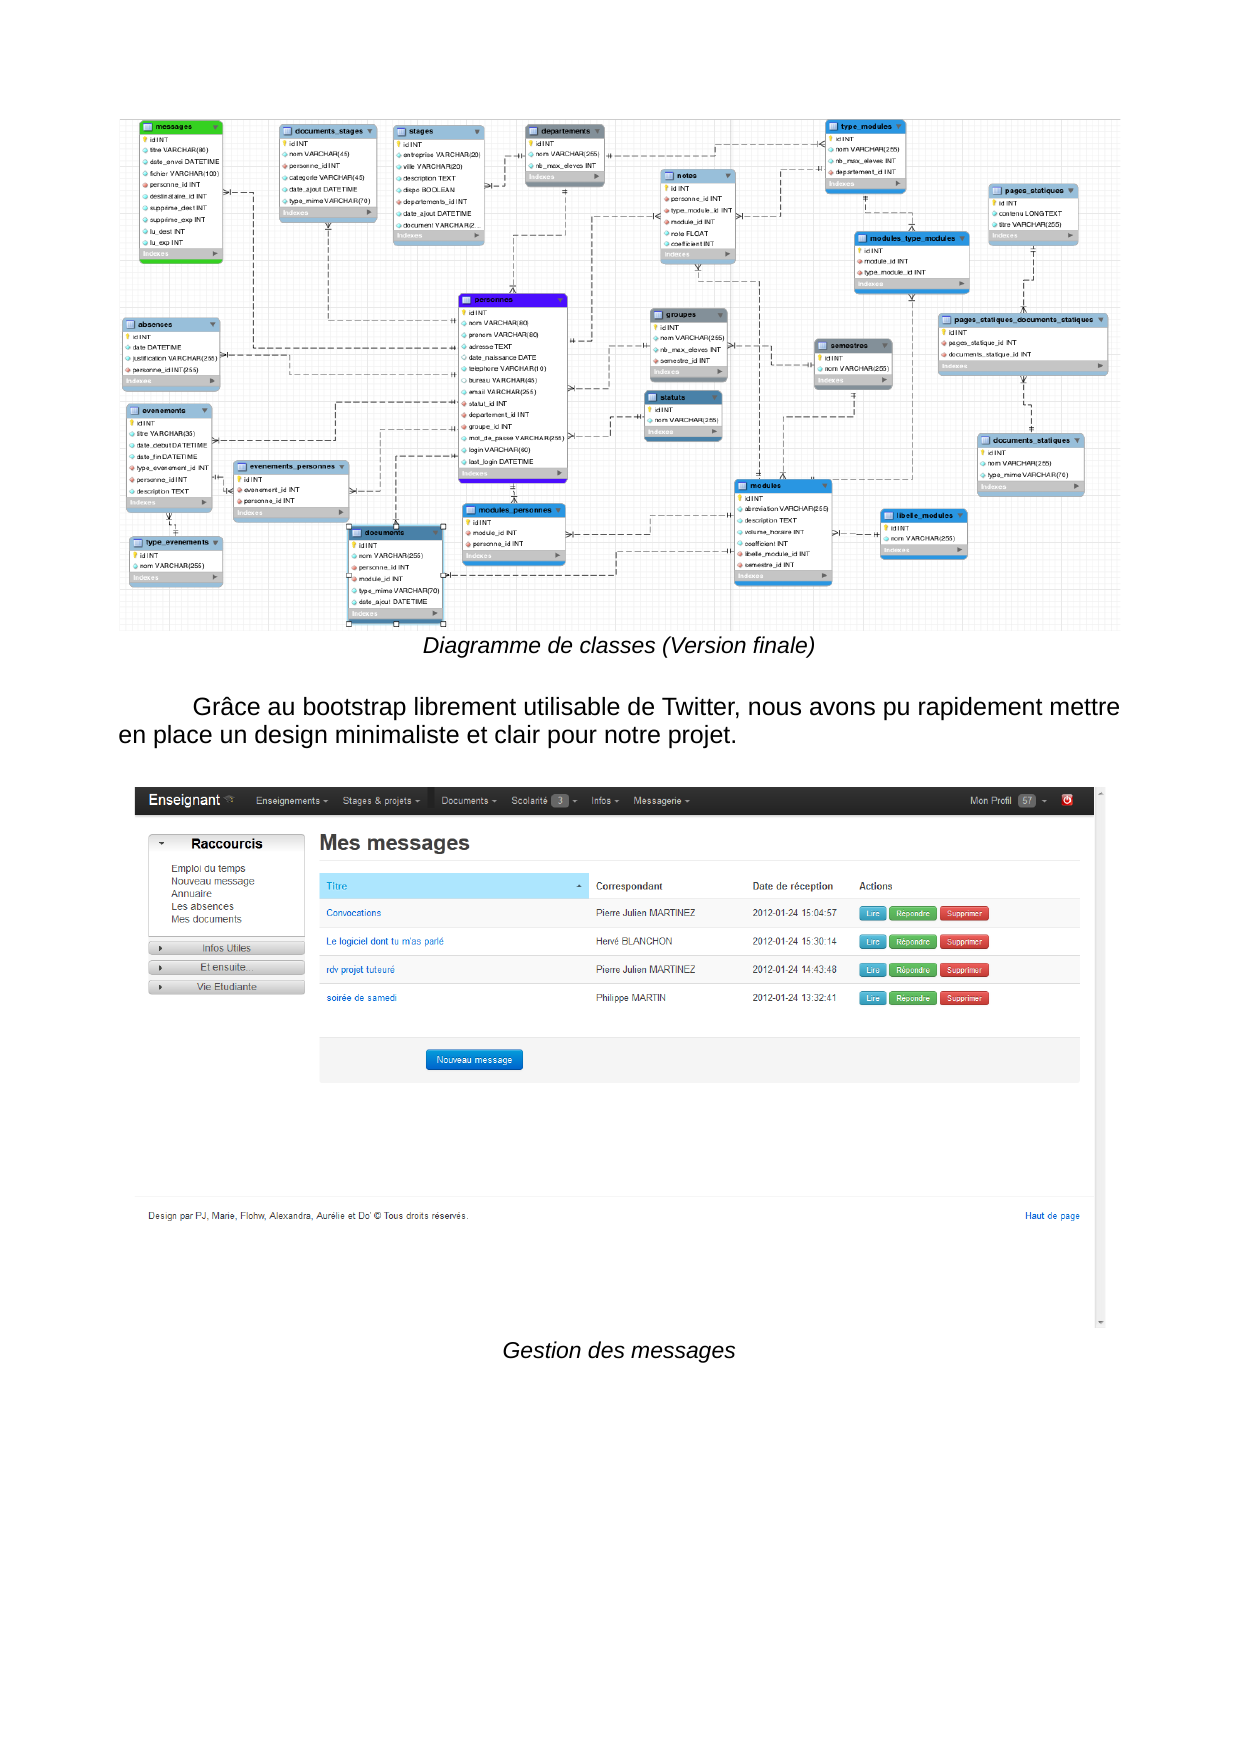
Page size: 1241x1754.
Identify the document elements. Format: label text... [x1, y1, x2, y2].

text Diagramme de classes (Version finale) [118, 632, 1122, 658]
text Gestion des messages [118, 1337, 1122, 1363]
text Grâce au bootstrap librement utilisable de Twitter, nous avons pu rapidement mettre en place un design minimaliste et clair pour notre projet. [118, 692, 1122, 749]
picture [134, 787, 1106, 1328]
picture [119, 119, 1121, 631]
